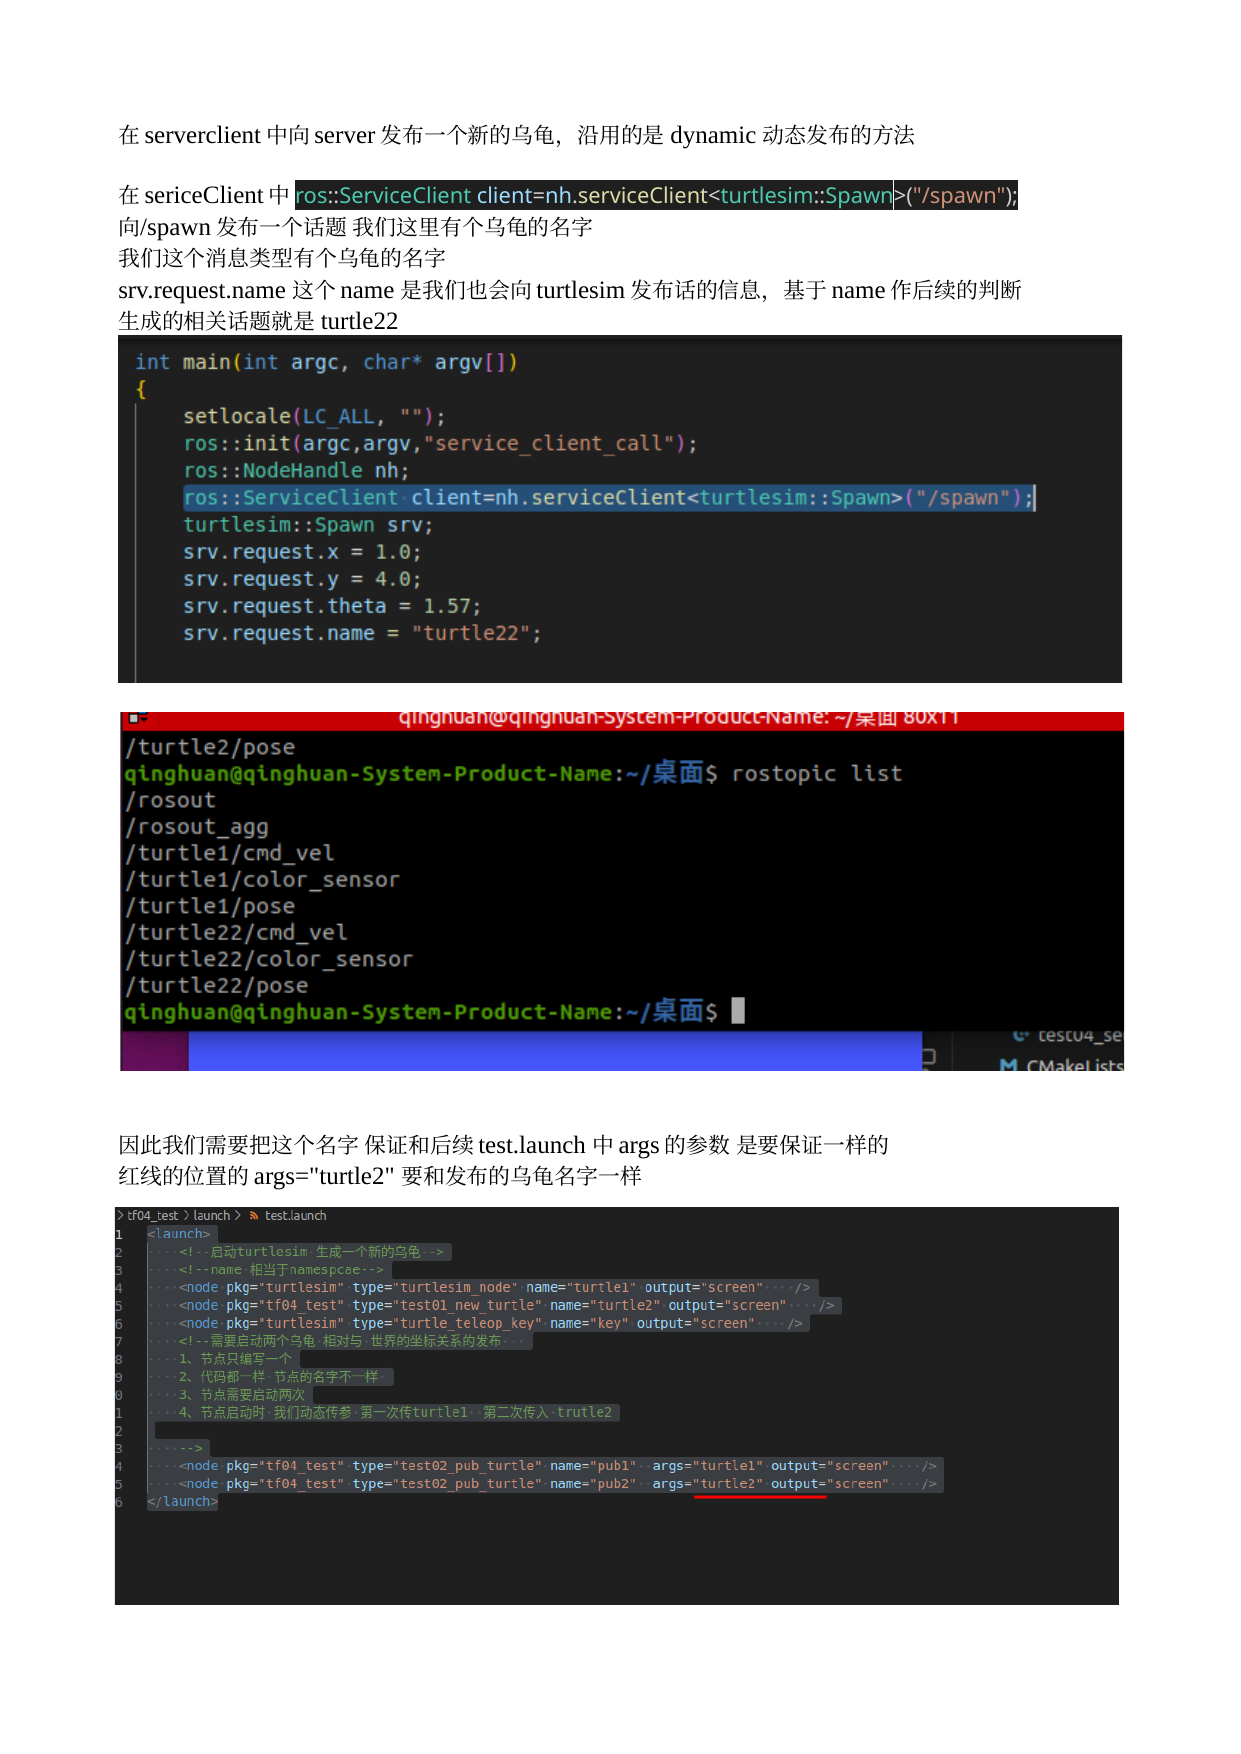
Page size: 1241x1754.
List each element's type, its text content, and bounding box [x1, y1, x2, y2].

text 我们这个消息类型有个乌龟的名字 [118, 241, 1122, 273]
picture [118, 335, 1123, 683]
text srv.request.name 这个name 是我们也会向turtlesim发布话的信息，基于name作后续的判断 [118, 273, 1122, 304]
text 在serverclient中向server发布一个新的乌龟，沿用的是 dynamic 动态发布的方法 [118, 118, 1122, 149]
text 在sericeClient中ros::ServiceClient client=nh.serviceClient<turtlesim::Spawn>("/spawn"); [118, 178, 1122, 210]
text 向/spawn发布一个话题 我们这里有个乌龟的名字 [118, 210, 1122, 241]
text 红线的位置的args="turtle2" 要和发布的乌龟名字一样 [118, 1159, 1122, 1191]
picture [120, 712, 1125, 1071]
picture [114, 1207, 1119, 1605]
text 生成的相关话题就是 turtle22 [118, 304, 1122, 335]
text 因此我们需要把这个名字 保证和后续test.launch 中args的参数 是要保证一样的 [118, 1128, 1122, 1159]
